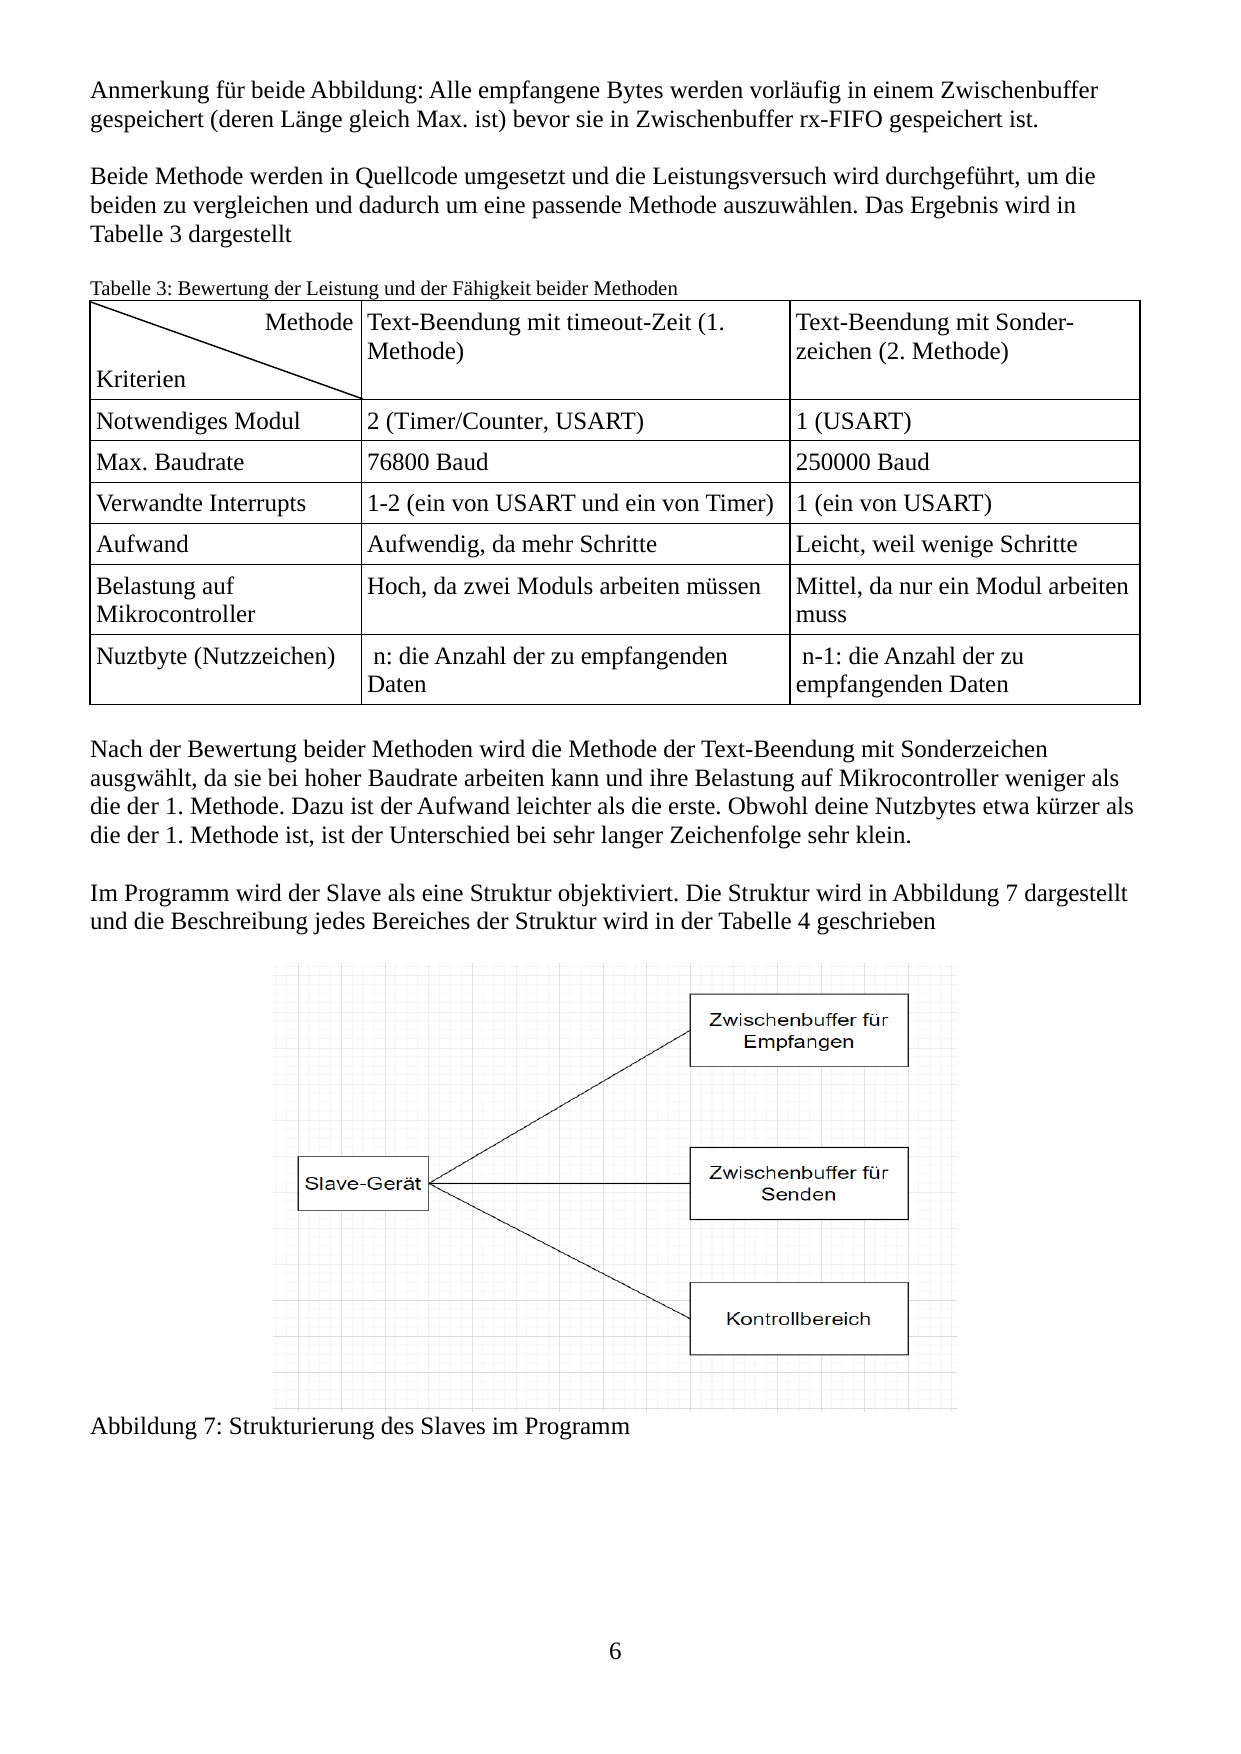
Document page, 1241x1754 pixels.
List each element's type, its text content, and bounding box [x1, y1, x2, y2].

table_header Text-Beendung mit Sonder-zeichen (2. Methode) [791, 301, 1139, 399]
table_cell 250000 Baud [791, 441, 1139, 482]
table_cell Aufwendig, da mehr Schritte [362, 524, 789, 564]
table_cell Hoch, da zwei Moduls arbeiten müssen [362, 565, 789, 634]
table_header Methode Kriterien [91, 304, 358, 399]
text Nach der Bewertung beider Methoden wird die Methode der Text-Beendung mit Sonderzeichen ausgwählt, da sie bei hoher Baudrate arbeiten kann und ihre Belastung auf Mikrocontroller weniger als die der 1. Methode. Dazu ist der Aufwand leichter als die erste. Obwohl deine Nutzbytes etwa kürzer als die der 1. Methode ist, ist der Unterschied bei sehr langer Zeichenfolge sehr klein. [90, 734, 1140, 849]
text Abbildung 7: Strukturierung des Slaves im Programm [90, 964, 1140, 1440]
table_cell Leicht, weil wenige Schritte [791, 524, 1139, 564]
table_cell n: die Anzahl der zu empfangenden Daten [362, 635, 789, 704]
table_cell Nuztbyte (Nutzzeichen) [91, 635, 361, 704]
table_cell Aufwand [91, 524, 361, 564]
table_cell Max. Baudrate [91, 441, 361, 482]
table_cell n-1: die Anzahl der zu empfangenden Daten [791, 635, 1139, 704]
table_cell 1 (ein von USART) [791, 483, 1139, 523]
table_cell Notwendiges Modul [91, 400, 361, 440]
text Im Programm wird der Slave als eine Struktur objektiviert. Die Struktur wird in Abbildung 7 dargestellt und die Beschreibung jedes Bereiches der Struktur wird in der Tabelle 4 geschrieben [90, 878, 1140, 935]
table_cell Verwandte Interrupts [91, 483, 361, 523]
table_cell 2 (Timer/Counter, USART) [362, 400, 789, 440]
table_cell Mittel, da nur ein Modul arbeiten muss [791, 565, 1139, 634]
table_cell 76800 Baud [362, 441, 789, 482]
table_cell 1 (USART) [791, 400, 1139, 440]
picture [272, 963, 958, 1412]
table_header Text-Beendung mit timeout-Zeit (1. Methode) [362, 301, 789, 399]
table_header Methode Kriterien [93, 301, 361, 397]
table_cell Belastung auf Mikrocontroller [91, 565, 361, 634]
table_cell 1-2 (ein von USART und ein von Timer) [362, 483, 789, 523]
text Anmerkung für beide Abbildung: Alle empfangene Bytes werden vorläufig in einem Zwischenbuffer gespeichert (deren Länge gleich Max. ist) bevor sie in Zwischenbuffer rx-FIFO gespeichert ist. [90, 75, 1140, 132]
text Beide Methode werden in Quellcode umgesetzt und die Leistungsversuch wird durchgeführt, um die beiden zu vergleichen und dadurch um eine passende Methode auszuwählen. Das Ergebnis wird in Tabelle 3 dargestellt [90, 161, 1140, 247]
text Tabelle 3: Bewertung der Leistung und der Fähigkeit beider Methoden [90, 276, 1140, 300]
